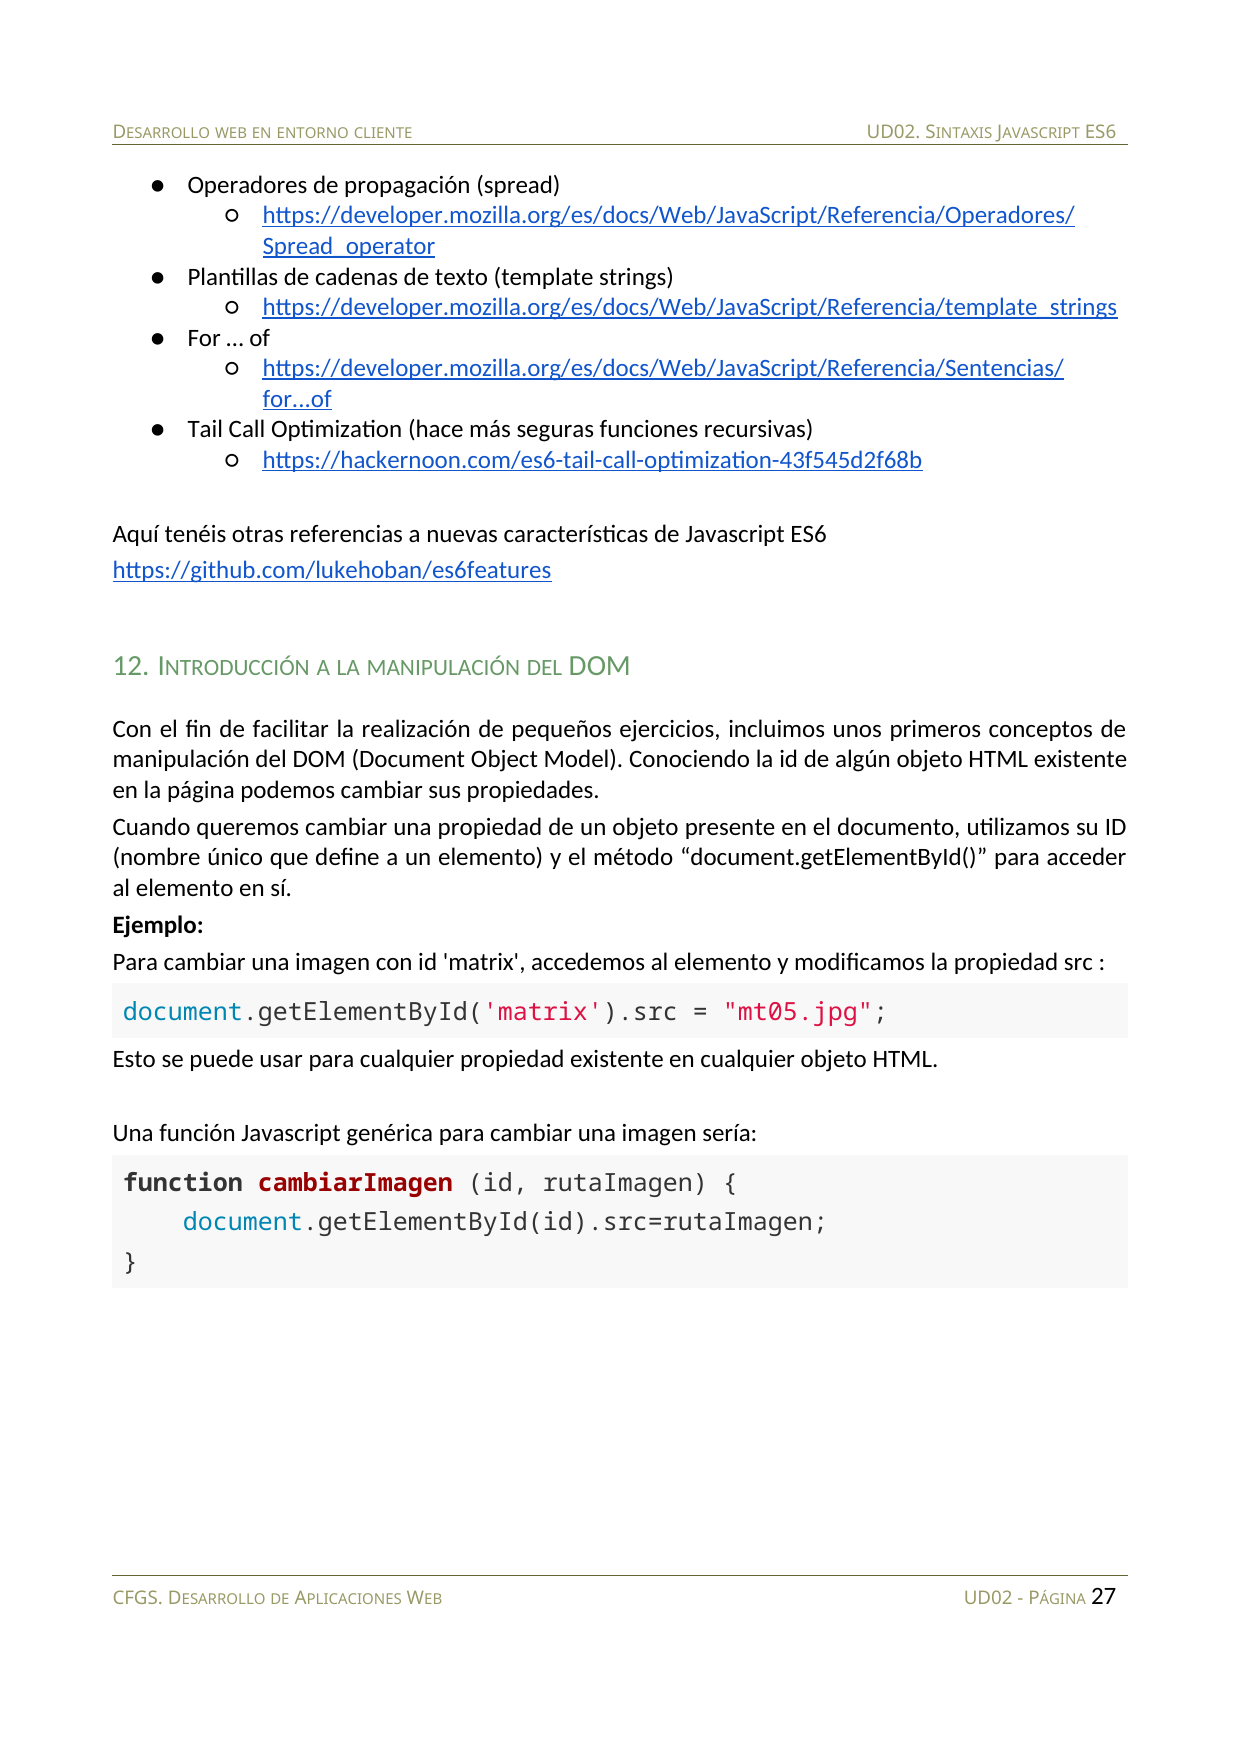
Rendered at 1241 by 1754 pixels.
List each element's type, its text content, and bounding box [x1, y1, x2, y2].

list Tail Call Optimization (hace más seguras funciones recursivas) [150, 413, 1128, 444]
subtitle Introducción a la manipulación del DOM [112, 647, 1128, 683]
text Cuando queremos cambiar una propiedad de un objeto presente en el documento, utilizamos su ID (nombre único que define a un elemento) y el método “document.getElementById()” para acceder al elemento en sí. [112, 811, 1128, 902]
text Para cambiar una imagen con id 'matrix', accedemos al elemento y modificamos la propiedad src : [112, 946, 1128, 976]
list For … of [150, 322, 1128, 352]
text Aquí tenéis otras referencias a nuevas características de Javascript ES6 [112, 518, 1128, 548]
list https://hackernoon.com/es6-tail-call-optimization-43f545d2f68b [225, 444, 1128, 474]
list https://developer.mozilla.org/es/docs/Web/JavaScript/Referencia/Sentencias/for...of [225, 352, 1128, 413]
text https://github.com/lukehoban/es6features [112, 555, 1128, 585]
list Plantillas de cadenas de texto (template strings) [150, 261, 1128, 291]
list Operadores de propagación (spread) [150, 169, 1128, 199]
table_header function cambiarImagen (id, rutaImagen) { document.getElementById(id).src=rutaImagen; } [112, 1155, 1128, 1288]
list https://developer.mozilla.org/es/docs/Web/JavaScript/Referencia/Operadores/Spread_operator [225, 199, 1128, 261]
table_header document.getElementById('matrix').src = "mt05.jpg"; [112, 983, 1128, 1038]
text Esto se puede usar para cualquier propiedad existente en cualquier objeto HTML. [112, 1043, 1128, 1074]
text Con el fin de facilitar la realización de pequeños ejercicios, incluimos unos primeros conceptos de manipulación del DOM (Document Object Model). Conociendo la id de algún objeto HTML existente en la página podemos cambiar sus propiedades. [112, 713, 1128, 804]
text Ejemplo: [112, 909, 1128, 939]
list https://developer.mozilla.org/es/docs/Web/JavaScript/Referencia/template_strings [225, 291, 1128, 322]
text Una función Javascript genérica para cambiar una imagen sería: [112, 1117, 1128, 1148]
